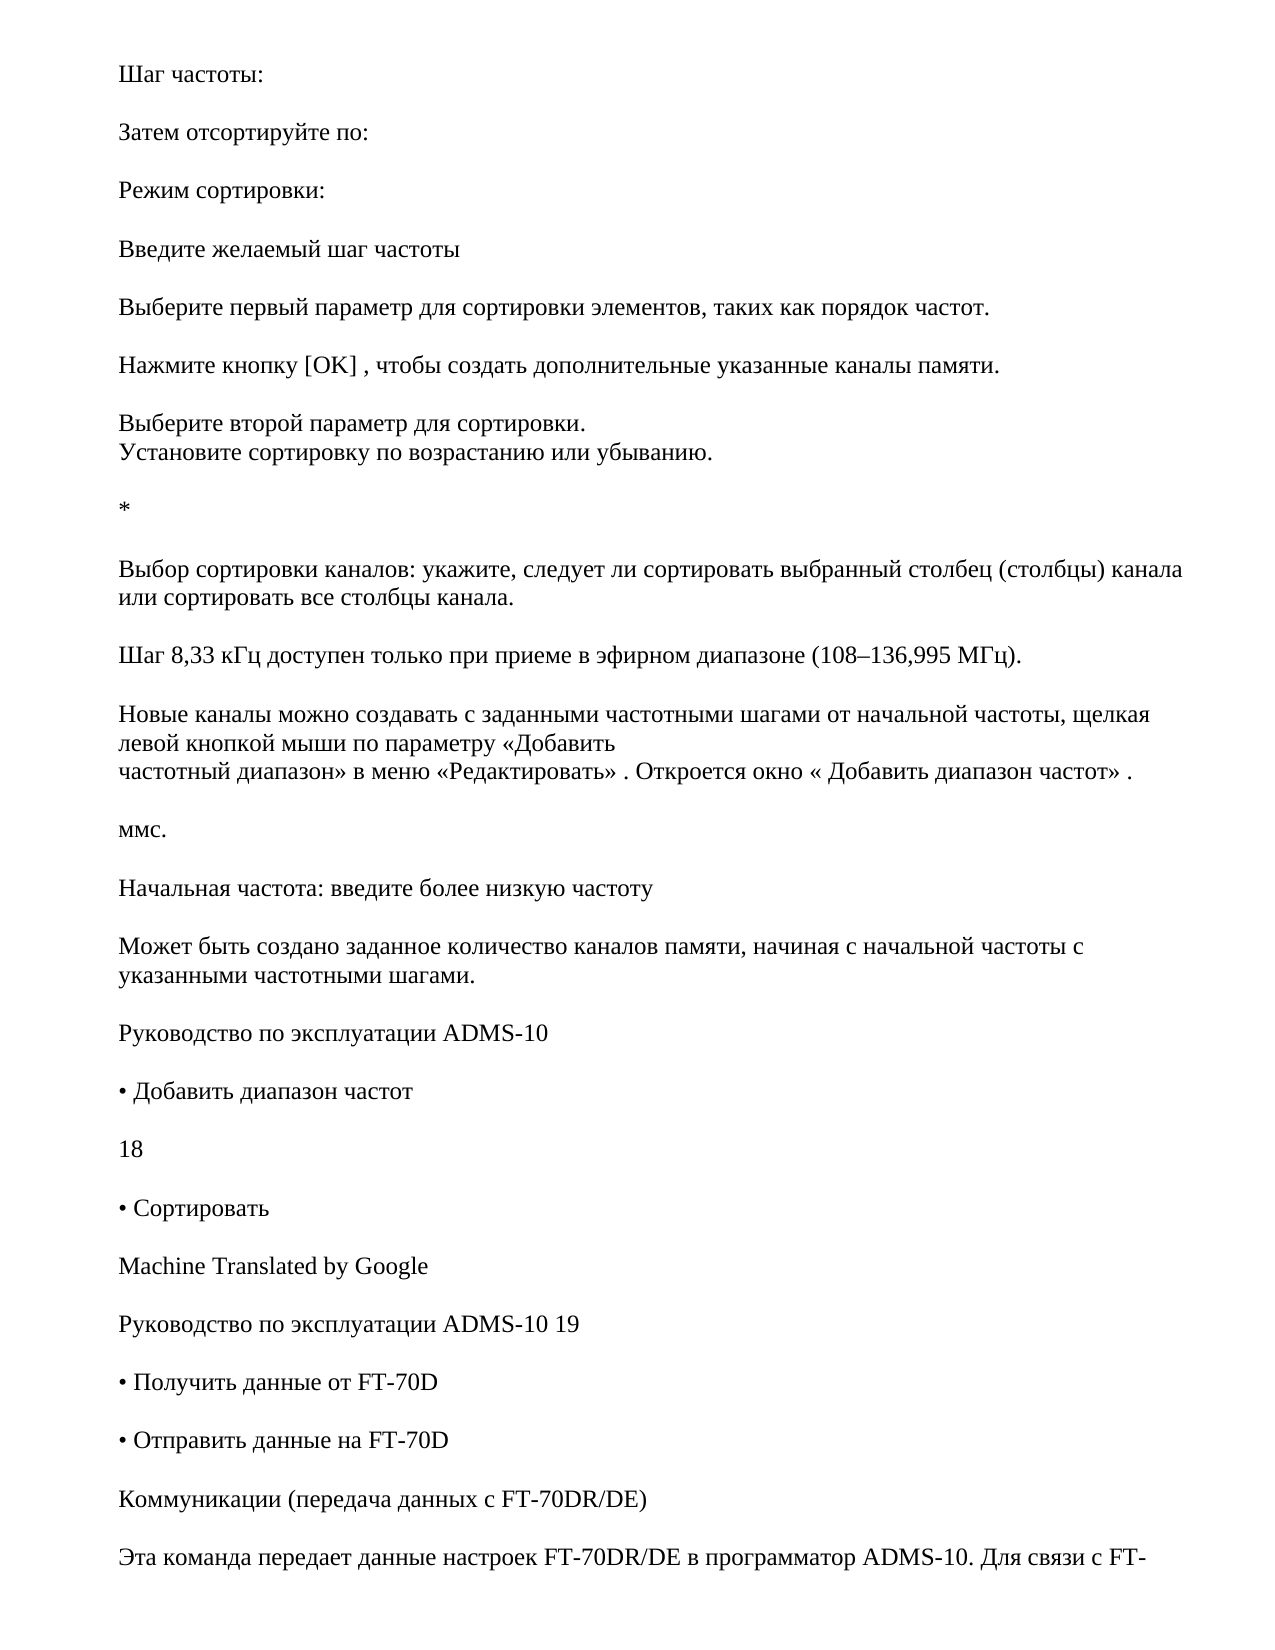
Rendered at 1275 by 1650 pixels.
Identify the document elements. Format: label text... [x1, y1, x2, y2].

text * [118, 495, 1216, 524]
text Начальная частота: введите более низкую частоту [118, 873, 1216, 902]
text Machine Translated by Google [118, 1251, 1216, 1280]
text Нажмите кнопку [OK] , чтобы создать дополнительные указанные каналы памяти. [118, 350, 1216, 379]
text Руководство по эксплуатации ADMS-10 19 [118, 1309, 1216, 1338]
text Может быть создано заданное количество каналов памяти, начиная с начальной частоты с указанными частотными шагами. [118, 931, 1216, 988]
text Коммуникации (передача данных с FT-70DR/DE) [118, 1484, 1216, 1513]
text 18 [118, 1134, 1216, 1163]
text Введите желаемый шаг частоты [118, 234, 1216, 262]
text ммс. [118, 814, 1216, 843]
text Режим сортировки: [118, 176, 1216, 204]
text • Добавить диапазон частот [118, 1076, 1216, 1105]
text Эта команда передает данные настроек FT-70DR/DE в программатор ADMS-10. Для связи с FT- [118, 1542, 1216, 1571]
text • Отправить данные на FT-70D [118, 1426, 1216, 1454]
text Выбор сортировки каналов: укажите, следует ли сортировать выбранный столбец (столбцы) канала или сортировать все столбцы канала. [118, 554, 1216, 611]
text Затем отсортируйте по: [118, 117, 1216, 146]
text Шаг 8,33 кГц доступен только при приеме в эфирном диапазоне (108–136,995 МГц). [118, 641, 1216, 669]
text Руководство по эксплуатации ADMS-10 [118, 1018, 1216, 1047]
text Выберите второй параметр для сортировки. Установите сортировку по возрастанию или убыванию. [118, 408, 1216, 466]
text Выберите первый параметр для сортировки элементов, таких как порядок частот. [118, 292, 1216, 321]
text • Получить данные от FT-70D [118, 1367, 1216, 1396]
text Шаг частоты: [118, 59, 1216, 88]
text Новые каналы можно создавать с заданными частотными шагами от начальной частоты, щелкая левой кнопкой мыши по параметру «Добавить частотный диапазон» в меню «Редактировать» . Откроется окно « Добавить диапазон частот» . [118, 699, 1216, 785]
text • Сортировать [118, 1193, 1216, 1221]
